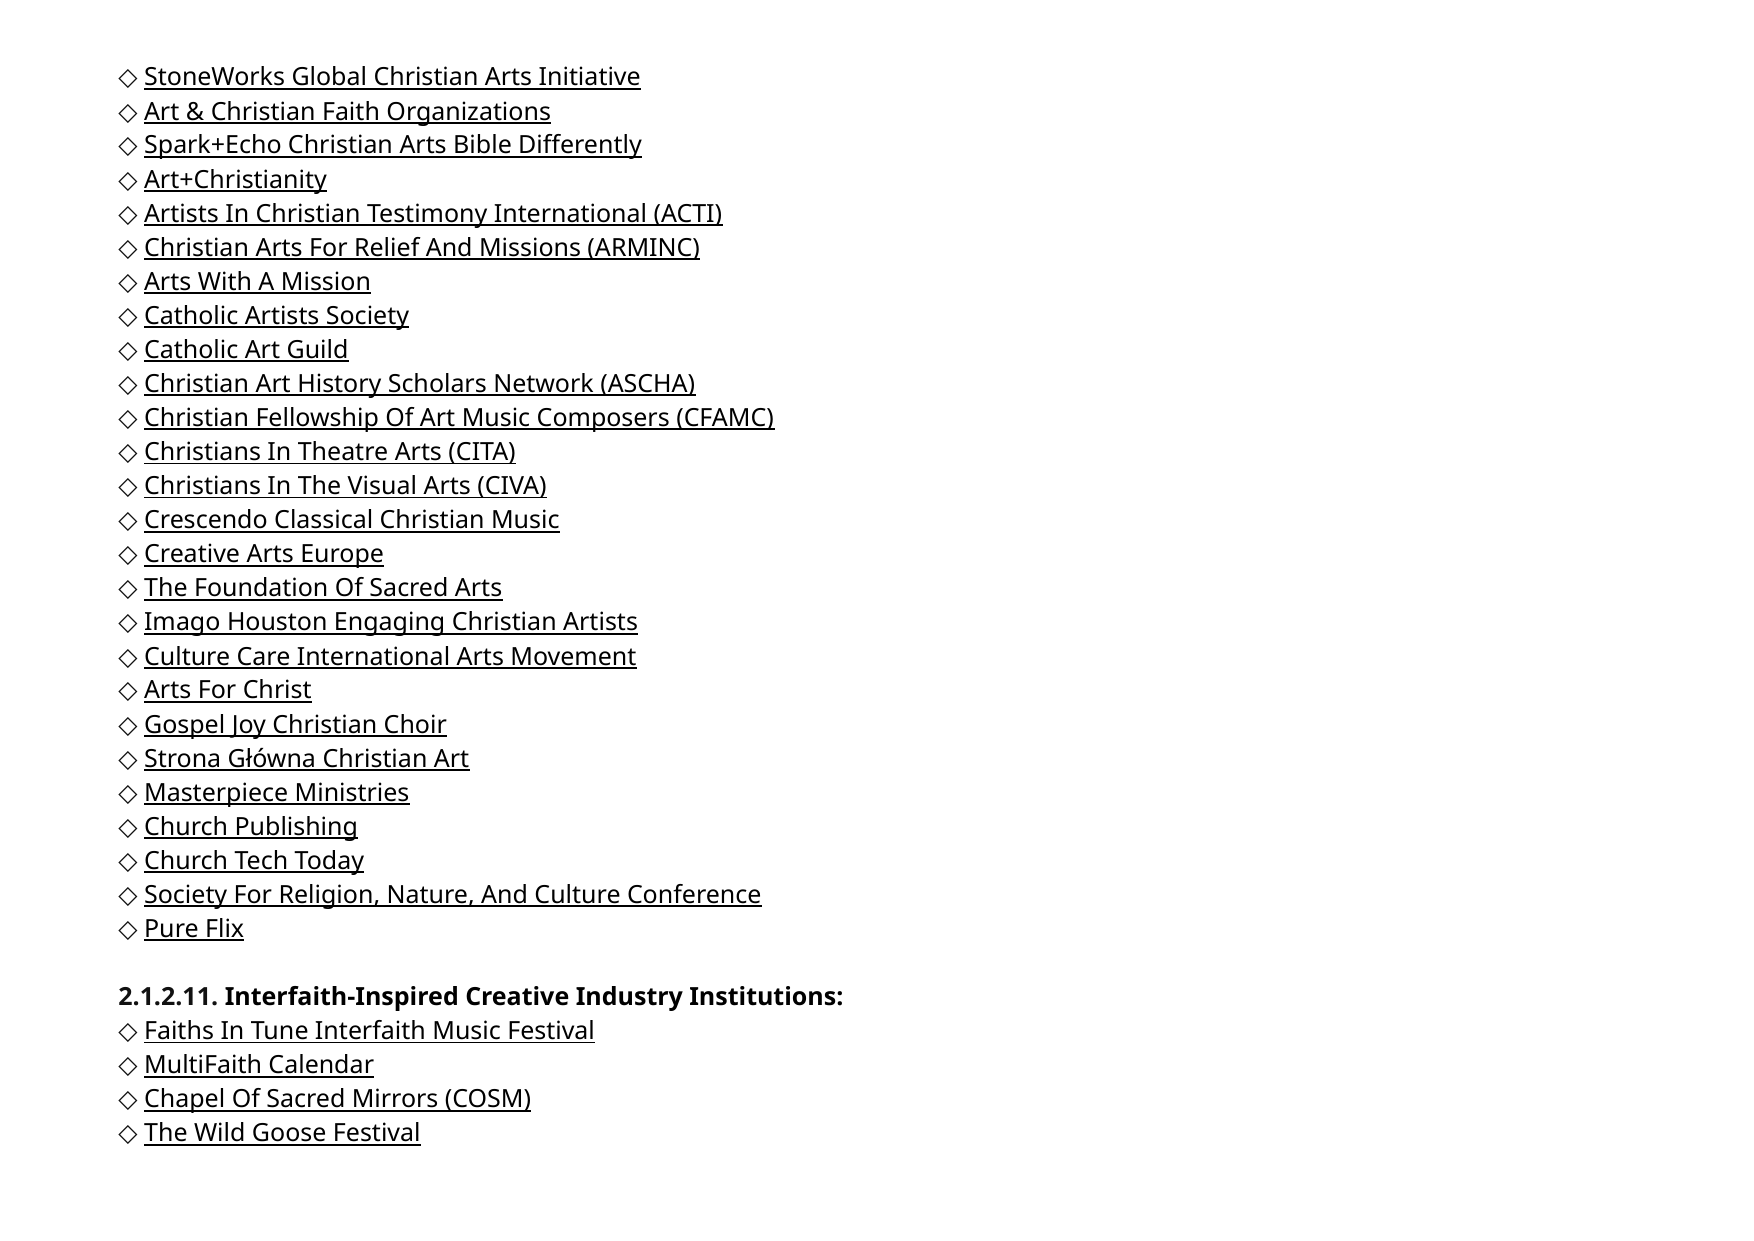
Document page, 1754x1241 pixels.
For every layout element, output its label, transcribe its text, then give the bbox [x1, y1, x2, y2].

text ◇ Gospel Joy Christian Choir [118, 706, 1695, 740]
text ◇ Masterpiece Ministries [118, 774, 1695, 808]
text ◇ The Wild Goose Festival [118, 1115, 1695, 1149]
text ◇ Art & Christian Faith Organizations [118, 93, 1695, 127]
text ◇ Christian Arts For Relief And Missions (ARMINC) [118, 229, 1695, 263]
text 2.1.2.11. Interfaith-Inspired Creative Industry Institutions: [118, 979, 1695, 1013]
text ◇ Church Publishing [118, 808, 1695, 842]
text ◇ The Foundation Of Sacred Arts [118, 570, 1695, 604]
text ◇ Strona Główna Christian Art [118, 740, 1695, 774]
text ◇ Pure Flix [118, 911, 1695, 945]
text ◇ Church Tech Today [118, 842, 1695, 877]
text ◇ Christians In The Visual Arts (CIVA) [118, 468, 1695, 502]
text ◇ Imago Houston Engaging Christian Artists [118, 604, 1695, 638]
text ◇ MultiFaith Calendar [118, 1047, 1695, 1081]
text ◇ Faiths In Tune Interfaith Music Festival [118, 1013, 1695, 1047]
text ◇ Catholic Art Guild [118, 332, 1695, 366]
text ◇ Catholic Artists Society [118, 297, 1695, 332]
text ◇ Creative Arts Europe [118, 536, 1695, 570]
text ◇ Christians In Theatre Arts (CITA) [118, 434, 1695, 468]
text ◇ Culture Care International Arts Movement [118, 638, 1695, 672]
text ◇ Crescendo Classical Christian Music [118, 502, 1695, 536]
text ◇ Chapel Of Sacred Mirrors (COSM) [118, 1081, 1695, 1115]
text ◇ Arts With A Mission [118, 263, 1695, 297]
text ◇ Arts For Christ [118, 672, 1695, 706]
text ◇ Society For Religion, Nature, And Culture Conference [118, 877, 1695, 911]
text ◇ Christian Fellowship Of Art Music Composers (CFAMC) [118, 400, 1695, 434]
text ◇ Artists In Christian Testimony International (ACTI) [118, 195, 1695, 229]
text ◇ Art+Christianity [118, 161, 1695, 195]
text ◇ Spark+Echo Christian Arts Bible Differently [118, 127, 1695, 161]
text ◇ StoneWorks Global Christian Arts Initiative [118, 59, 1695, 93]
text ◇ Christian Art History Scholars Network (ASCHA) [118, 366, 1695, 400]
